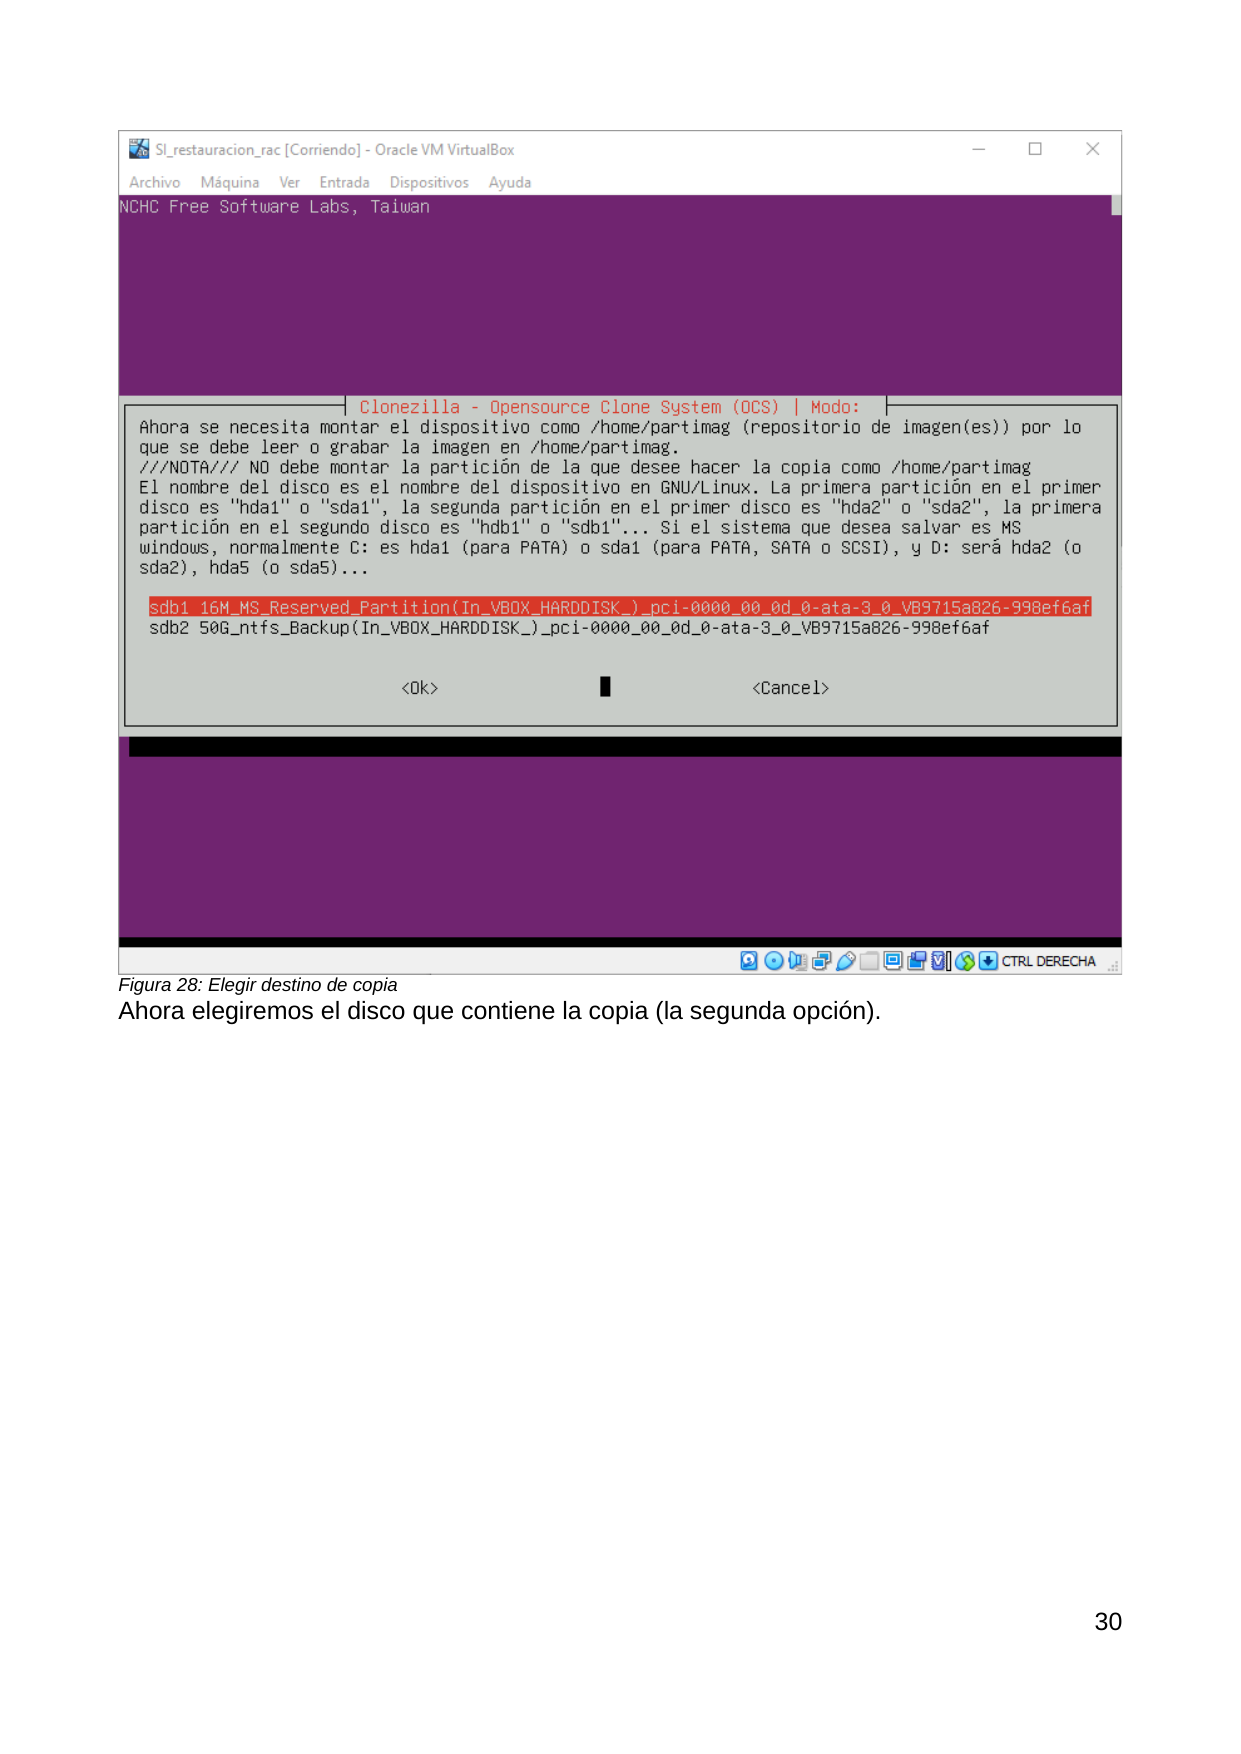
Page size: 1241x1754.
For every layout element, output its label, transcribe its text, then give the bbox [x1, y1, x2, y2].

picture [118, 130, 1123, 975]
text Ahora elegiremos el disco que contiene la copia (la segunda opción). [118, 996, 1122, 1024]
text [118, 118, 1122, 130]
text Figura 28: Elegir destino de copia [118, 975, 1122, 996]
